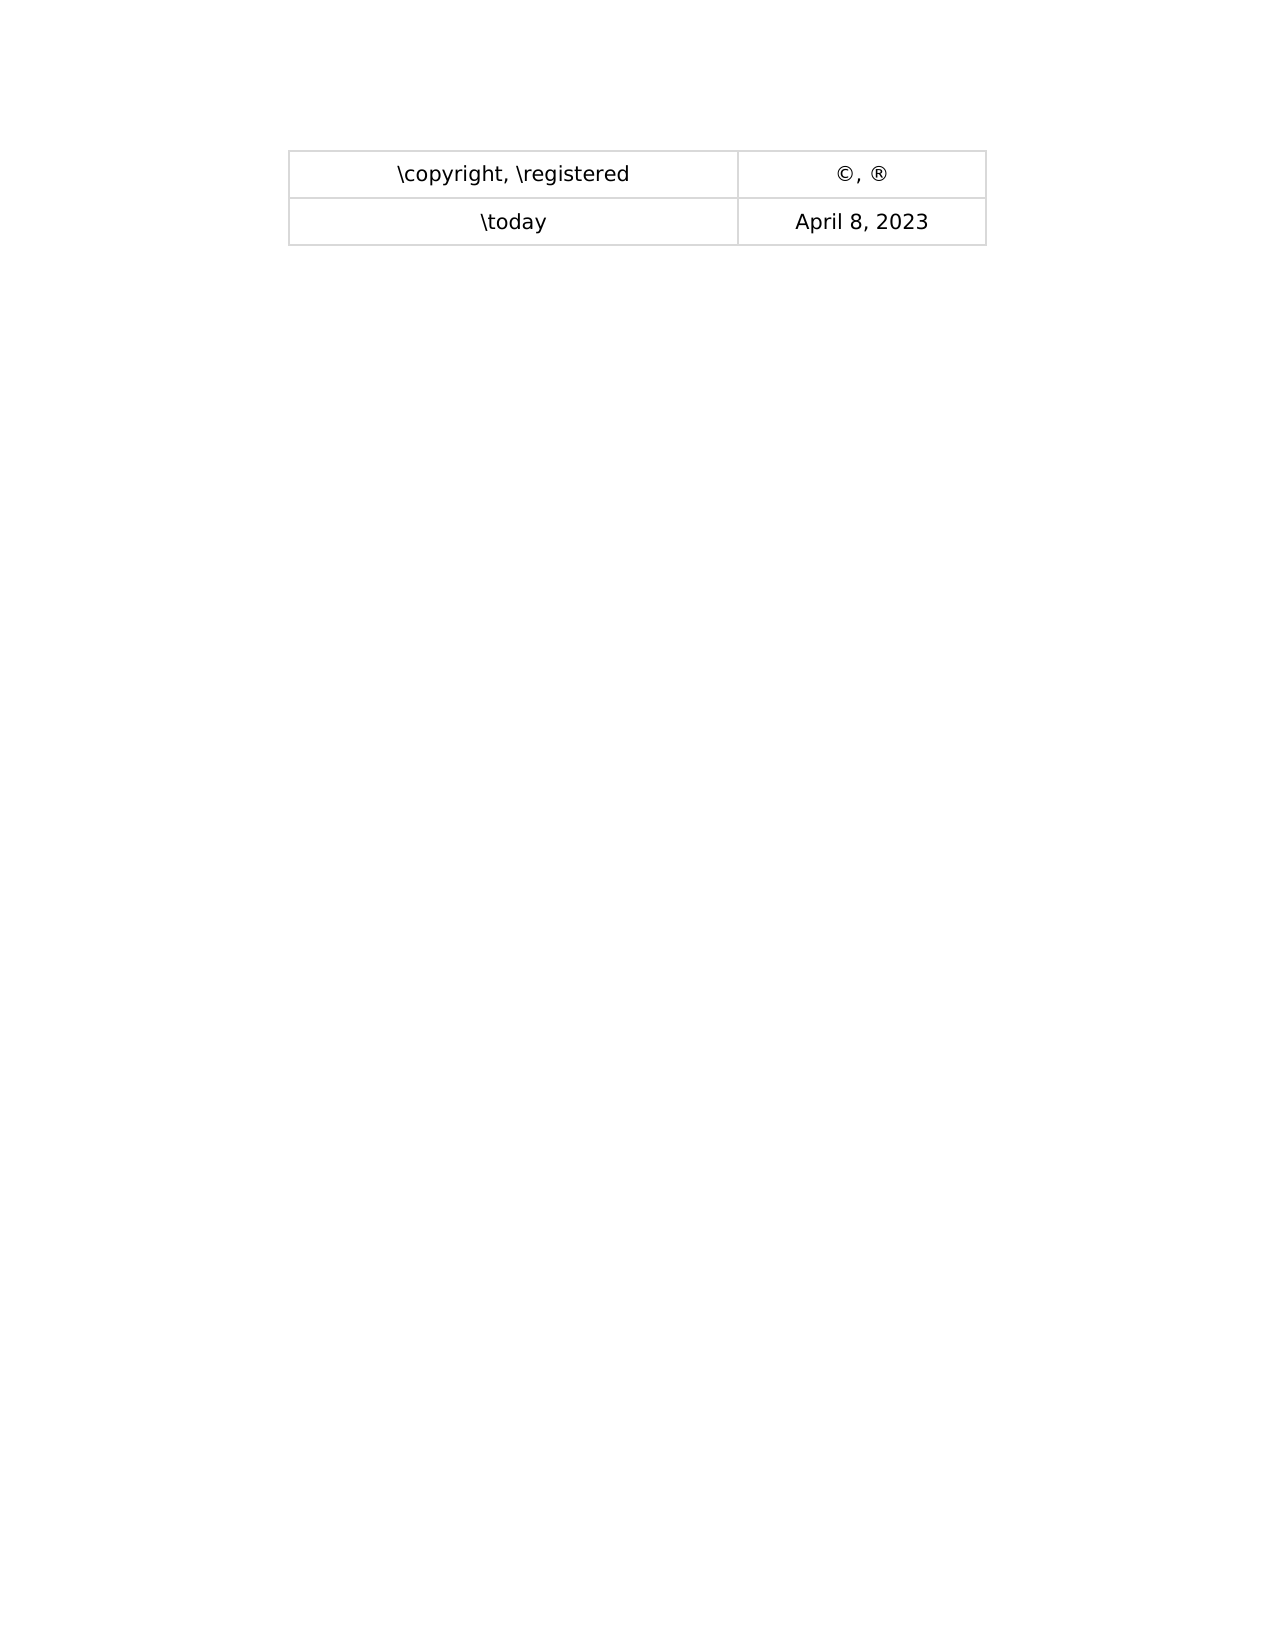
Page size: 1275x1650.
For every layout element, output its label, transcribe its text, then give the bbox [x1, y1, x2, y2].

table_cell \today [290, 199, 737, 244]
table_cell ©, ® [739, 152, 985, 197]
table_cell \copyright, \registered [290, 152, 737, 197]
table_cell April 8, 2023 [739, 199, 985, 244]
